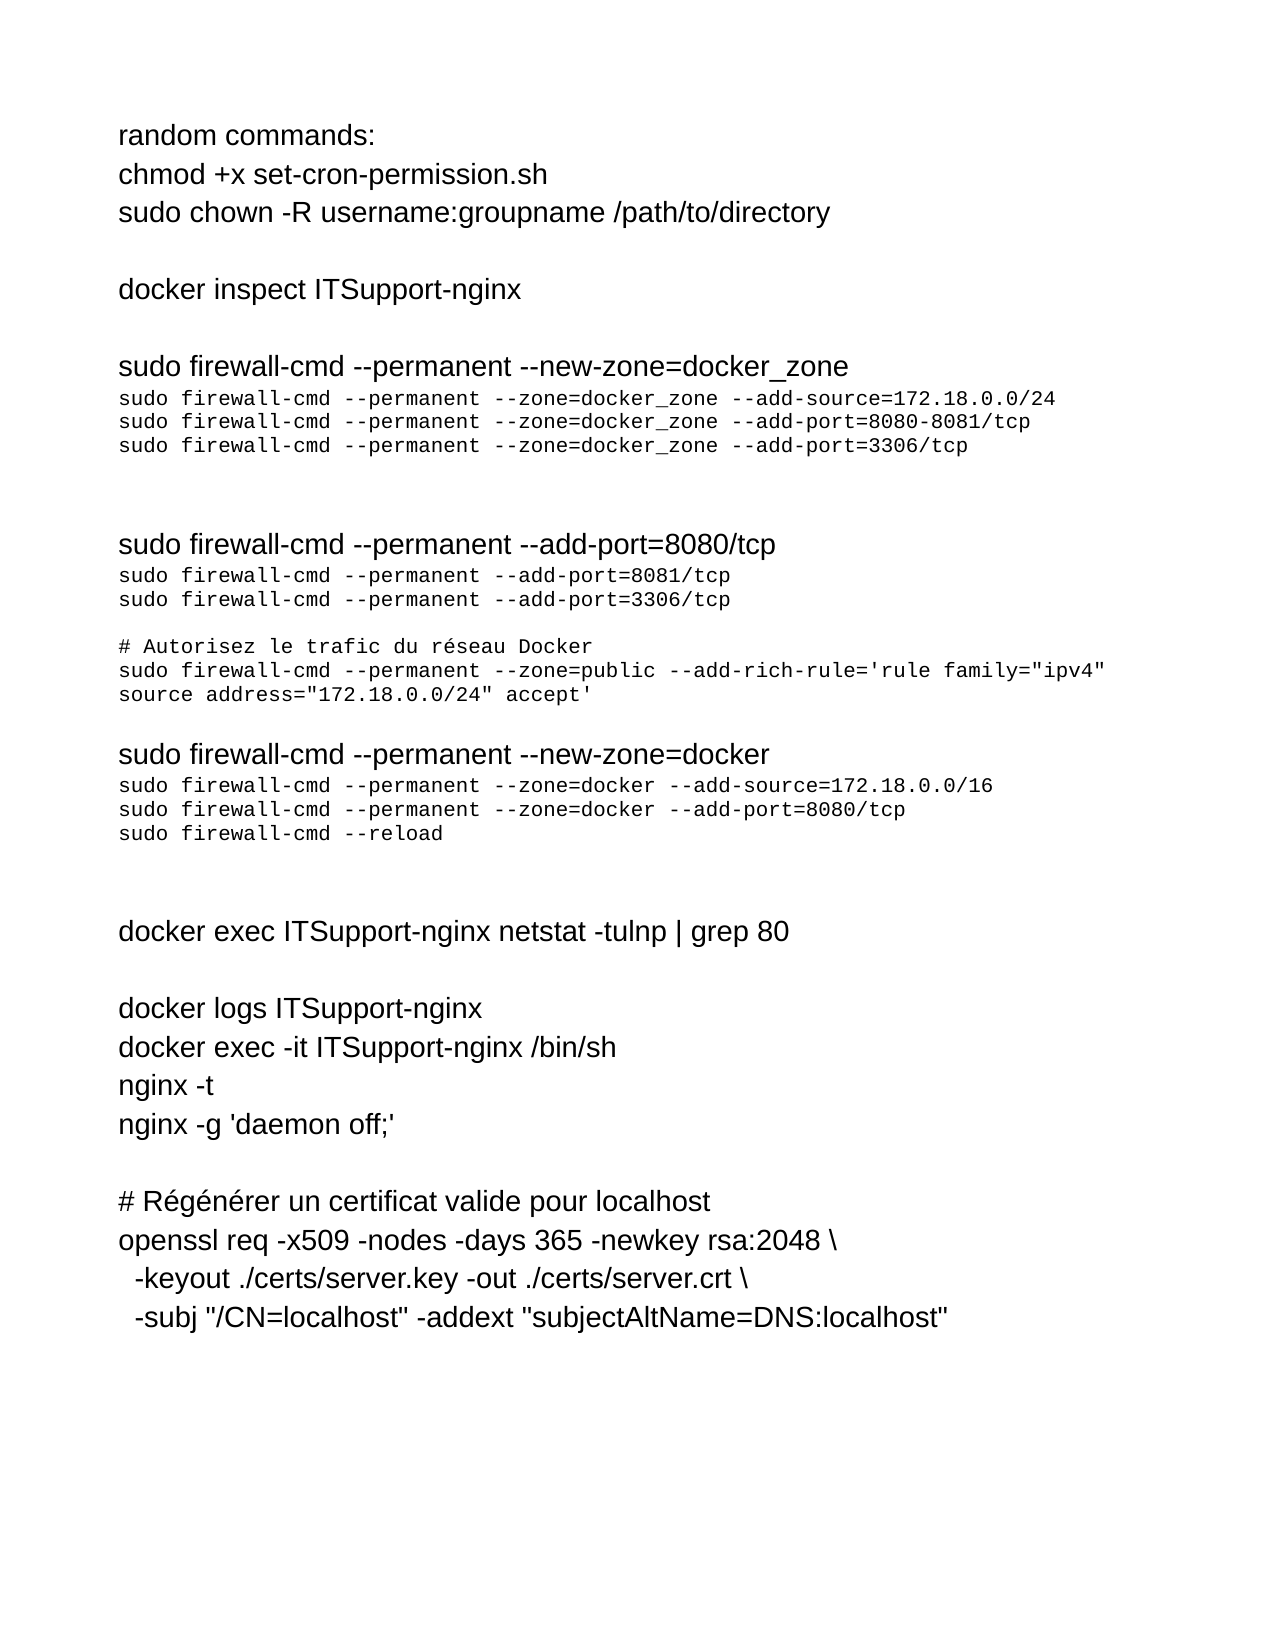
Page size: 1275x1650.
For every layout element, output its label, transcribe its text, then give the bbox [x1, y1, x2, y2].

text sudo firewall-cmd --permanent --zone=docker_zone --add-port=8080-8081/tcp [118, 412, 1157, 435]
text random commands: [118, 118, 1157, 152]
text docker exec -it ITSupport-nginx /bin/sh [118, 1030, 1157, 1063]
text docker exec ITSupport-nginx netstat -tulnp | grep 80 [118, 914, 1157, 948]
text docker inspect ITSupport-nginx [118, 272, 1157, 306]
text sudo firewall-cmd --permanent --zone=public --add-rich-rule='rule family="ipv4" source address="172.18.0.0/24" accept' [118, 660, 1157, 707]
text sudo firewall-cmd --permanent --zone=docker --add-port=8080/tcp [118, 799, 1157, 823]
text # Régénérer un certificat valide pour localhost [118, 1184, 1157, 1218]
text docker logs ITSupport-nginx [118, 991, 1157, 1025]
text sudo firewall-cmd --permanent --add-port=3306/tcp [118, 589, 1157, 613]
text sudo firewall-cmd --permanent --add-port=8081/tcp [118, 565, 1157, 589]
text sudo firewall-cmd --reload [118, 823, 1157, 846]
text -keyout ./certs/server.key -out ./certs/server.crt \ [118, 1261, 1157, 1295]
text # Autorisez le trafic du réseau Docker [118, 636, 1157, 660]
text sudo chown -R username:groupname /path/to/directory [118, 195, 1157, 229]
text sudo firewall-cmd --permanent --zone=docker --add-source=172.18.0.0/16 [118, 775, 1157, 799]
text sudo firewall-cmd --permanent --new-zone=docker_zone [118, 349, 1157, 383]
text nginx -g 'daemon off;' [118, 1107, 1157, 1141]
text sudo firewall-cmd --permanent --zone=docker_zone --add-source=172.18.0.0/24 [118, 388, 1157, 412]
text nginx -t [118, 1068, 1157, 1102]
text sudo firewall-cmd --permanent --zone=docker_zone --add-port=3306/tcp [118, 435, 1157, 459]
text chmod +x set-cron-permission.sh [118, 157, 1157, 190]
text sudo firewall-cmd --permanent --new-zone=docker [118, 737, 1157, 770]
text sudo firewall-cmd --permanent --add-port=8080/tcp [118, 527, 1157, 560]
text openssl req -x509 -nodes -days 365 -newkey rsa:2048 \ [118, 1223, 1157, 1256]
text -subj "/CN=localhost" -addext "subjectAltName=DNS:localhost" [118, 1300, 1157, 1333]
